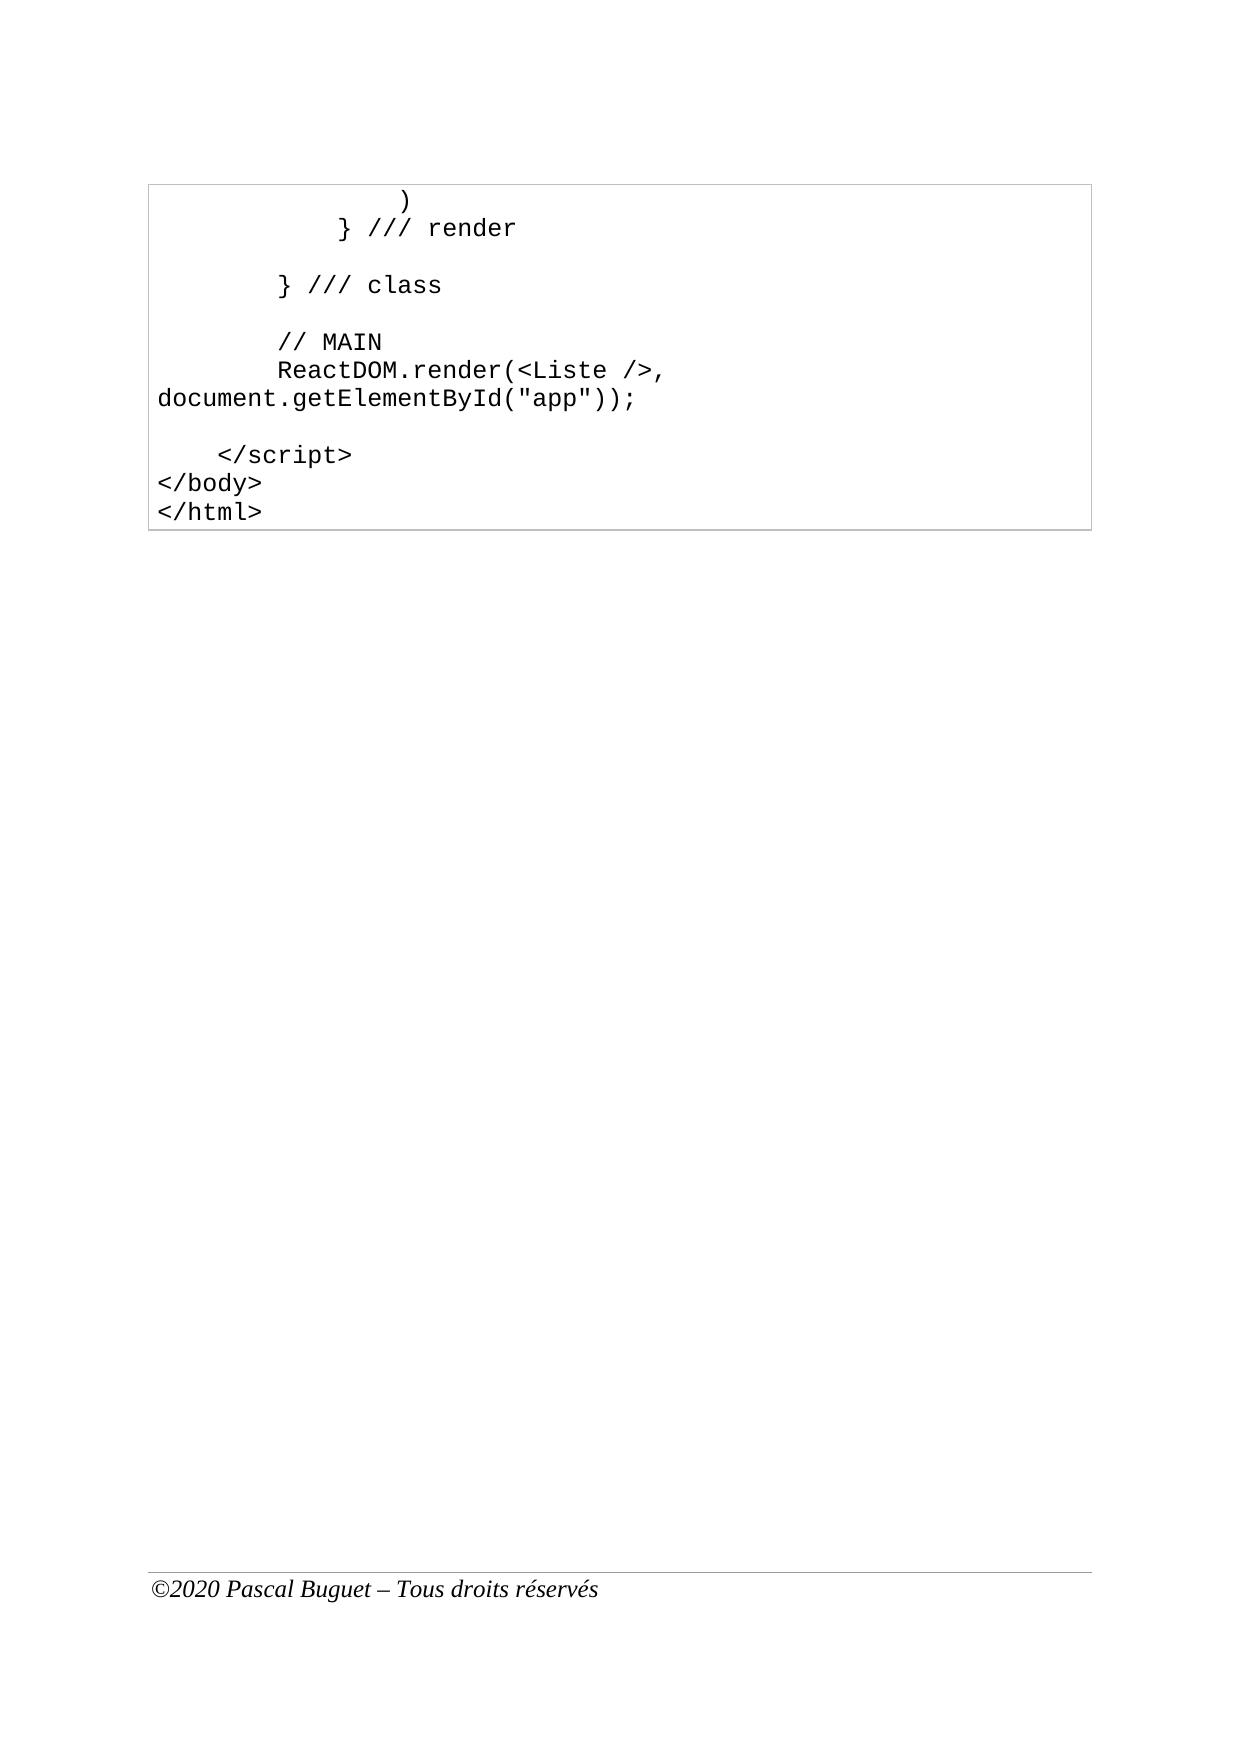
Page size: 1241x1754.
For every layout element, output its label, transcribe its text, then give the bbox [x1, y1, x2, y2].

text // MAIN [149, 326, 1091, 354]
text </script> [149, 439, 1091, 468]
text ReactDOM.render(<Liste />, document.getElementById("app")); [149, 354, 1091, 414]
text ) [149, 185, 1091, 213]
text </html> [149, 496, 1091, 529]
text } /// class [149, 269, 1091, 301]
text } /// render [149, 213, 1091, 244]
text </body> [149, 468, 1091, 496]
